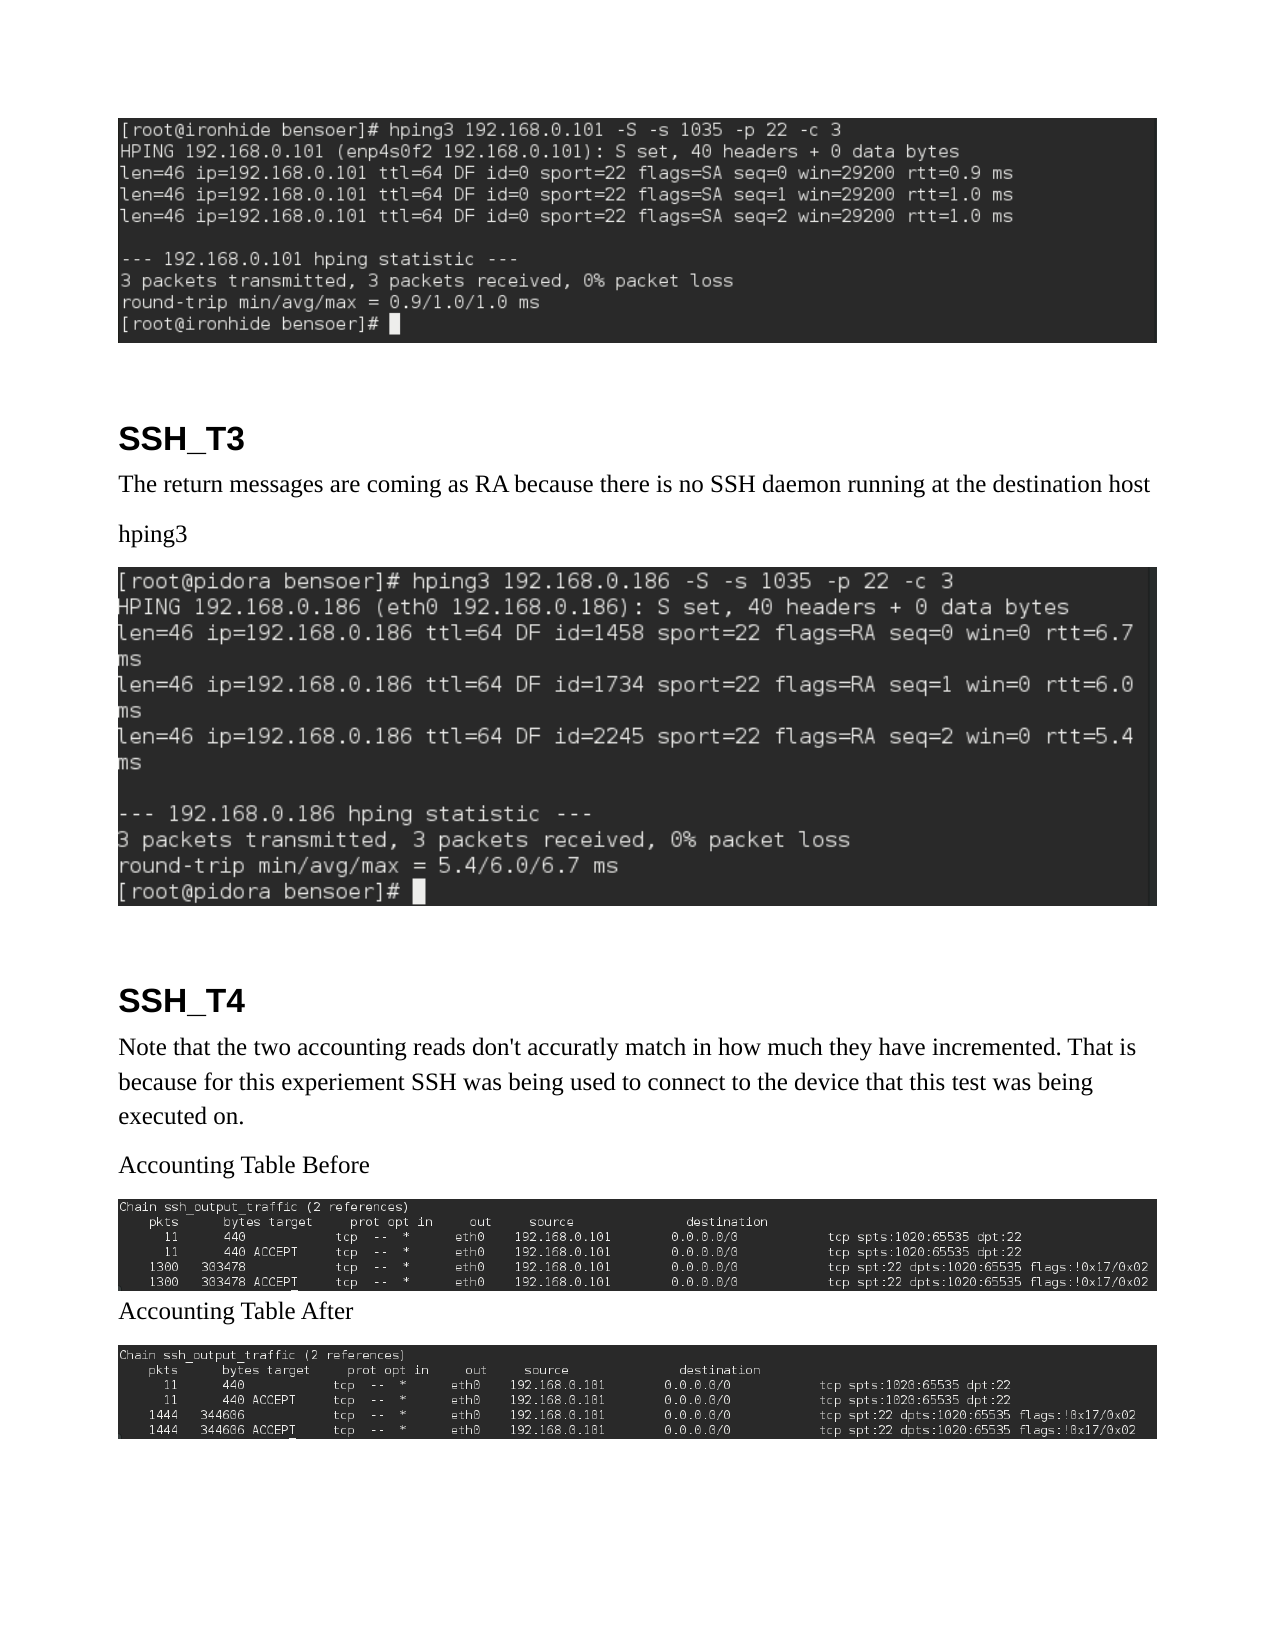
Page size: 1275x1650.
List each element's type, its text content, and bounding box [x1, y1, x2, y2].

subtitle SSH_T4 [118, 981, 1157, 1019]
text Accounting Table After [118, 1291, 1157, 1325]
picture [118, 118, 1157, 343]
subtitle SSH_T3 [118, 418, 1157, 457]
text hping3 [118, 519, 1157, 547]
text Note that the two accounting reads don't accuratly match in how much they have incremented. That is because for this experiement SSH was being used to connect to the device that this test was being executed on. [118, 1032, 1157, 1130]
picture [118, 567, 1157, 906]
text The return messages are coming as RA because there is no SSH daemon running at the destination host [118, 469, 1157, 498]
picture [118, 1345, 1157, 1439]
picture [118, 1199, 1157, 1291]
text Accounting Table Before [118, 1150, 1157, 1179]
